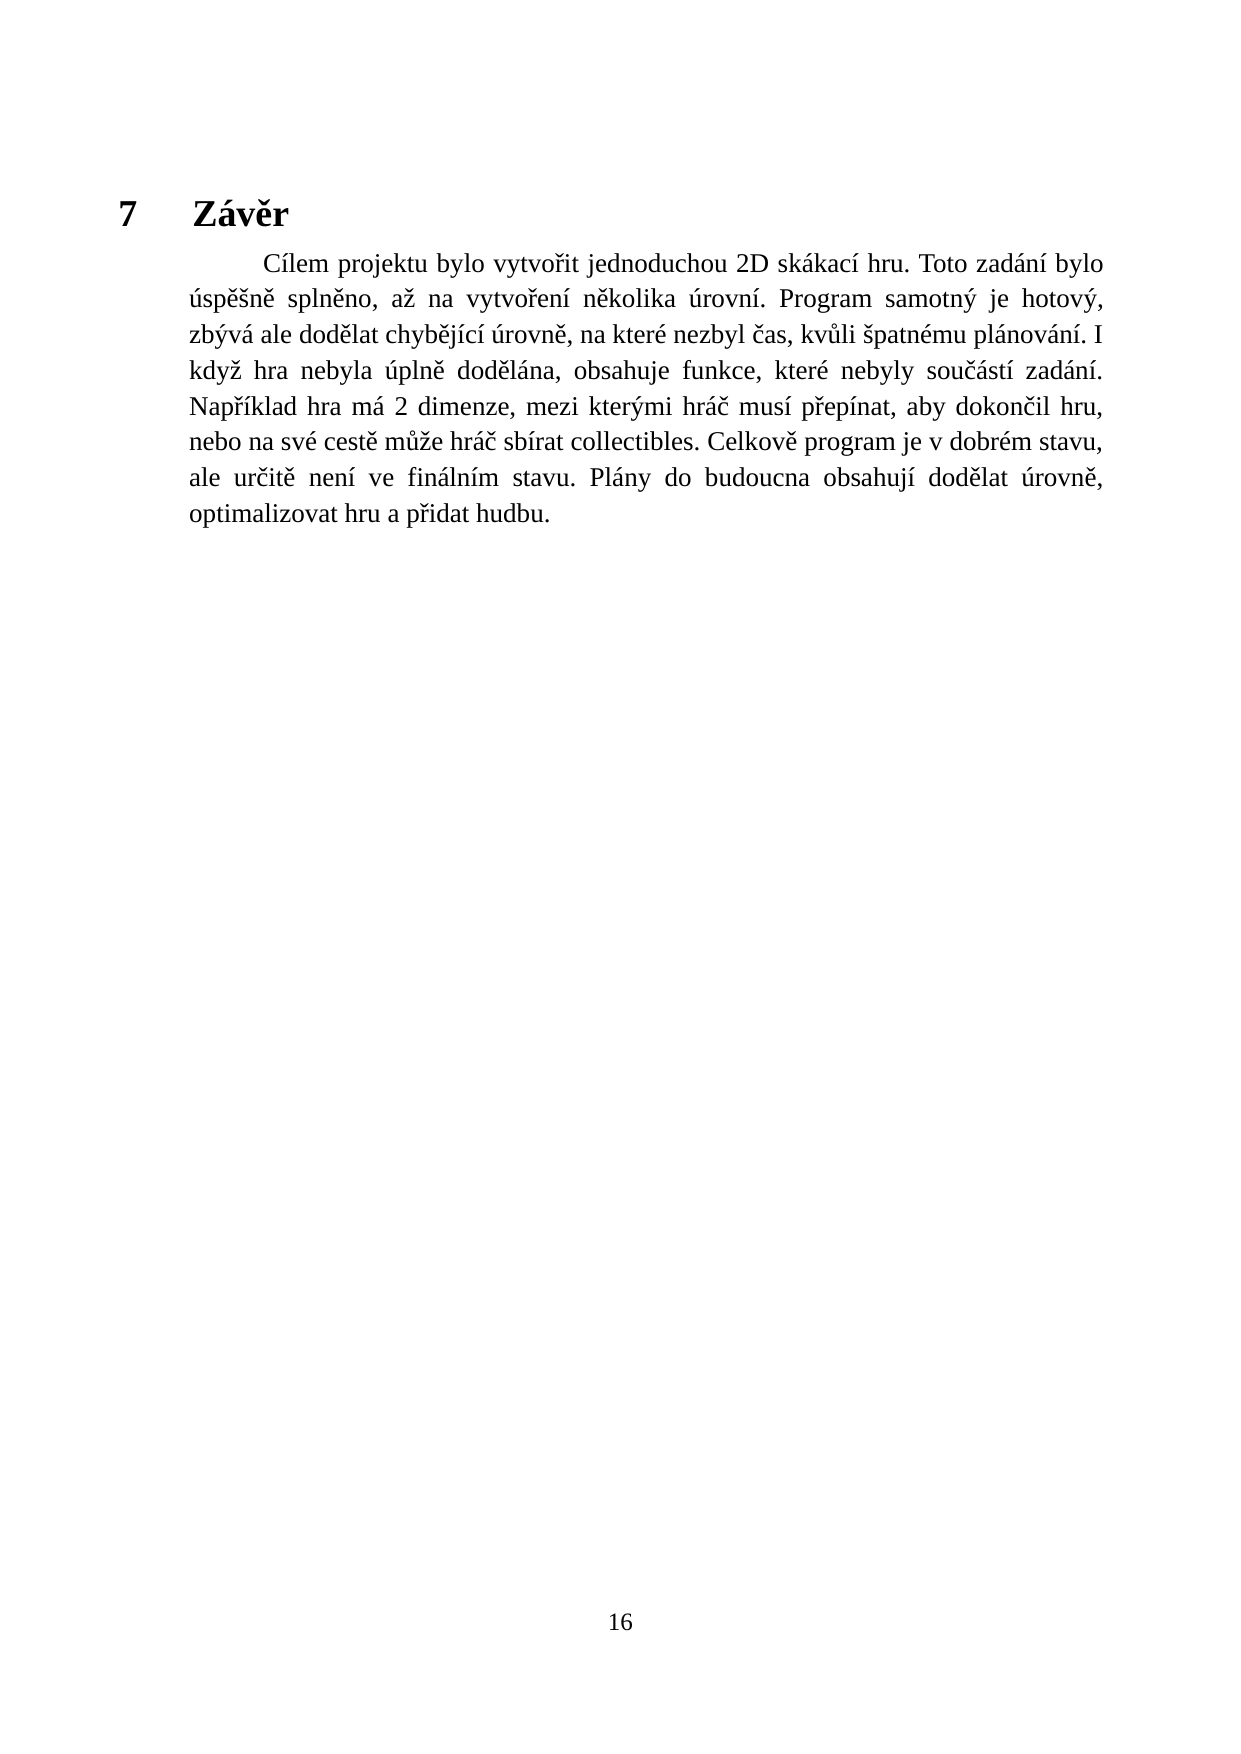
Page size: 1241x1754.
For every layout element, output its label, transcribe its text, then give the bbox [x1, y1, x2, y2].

subtitle Závěr [118, 191, 1107, 234]
text Cílem projektu bylo vytvořit jednoduchou 2D skákací hru. Toto zadání bylo úspěšně splněno, až na vytvoření několika úrovní. Program samotný je hotový, zbývá ale dodělat chybějící úrovně, na které nezbyl čas, kvůli špatnému plánování. I když hra nebyla úplně dodělána, obsahuje funkce, které nebyly součástí zadání. Například hra má 2 dimenze, mezi kterými hráč musí přepínat, aby dokončil hru, nebo na své cestě může hráč sbírat collectibles. Celkově program je v dobrém stavu, ale určitě není ve finálním stavu. Plány do budoucna obsahují dodělat úrovně, optimalizovat hru a přidat hudbu. [189, 247, 1104, 528]
